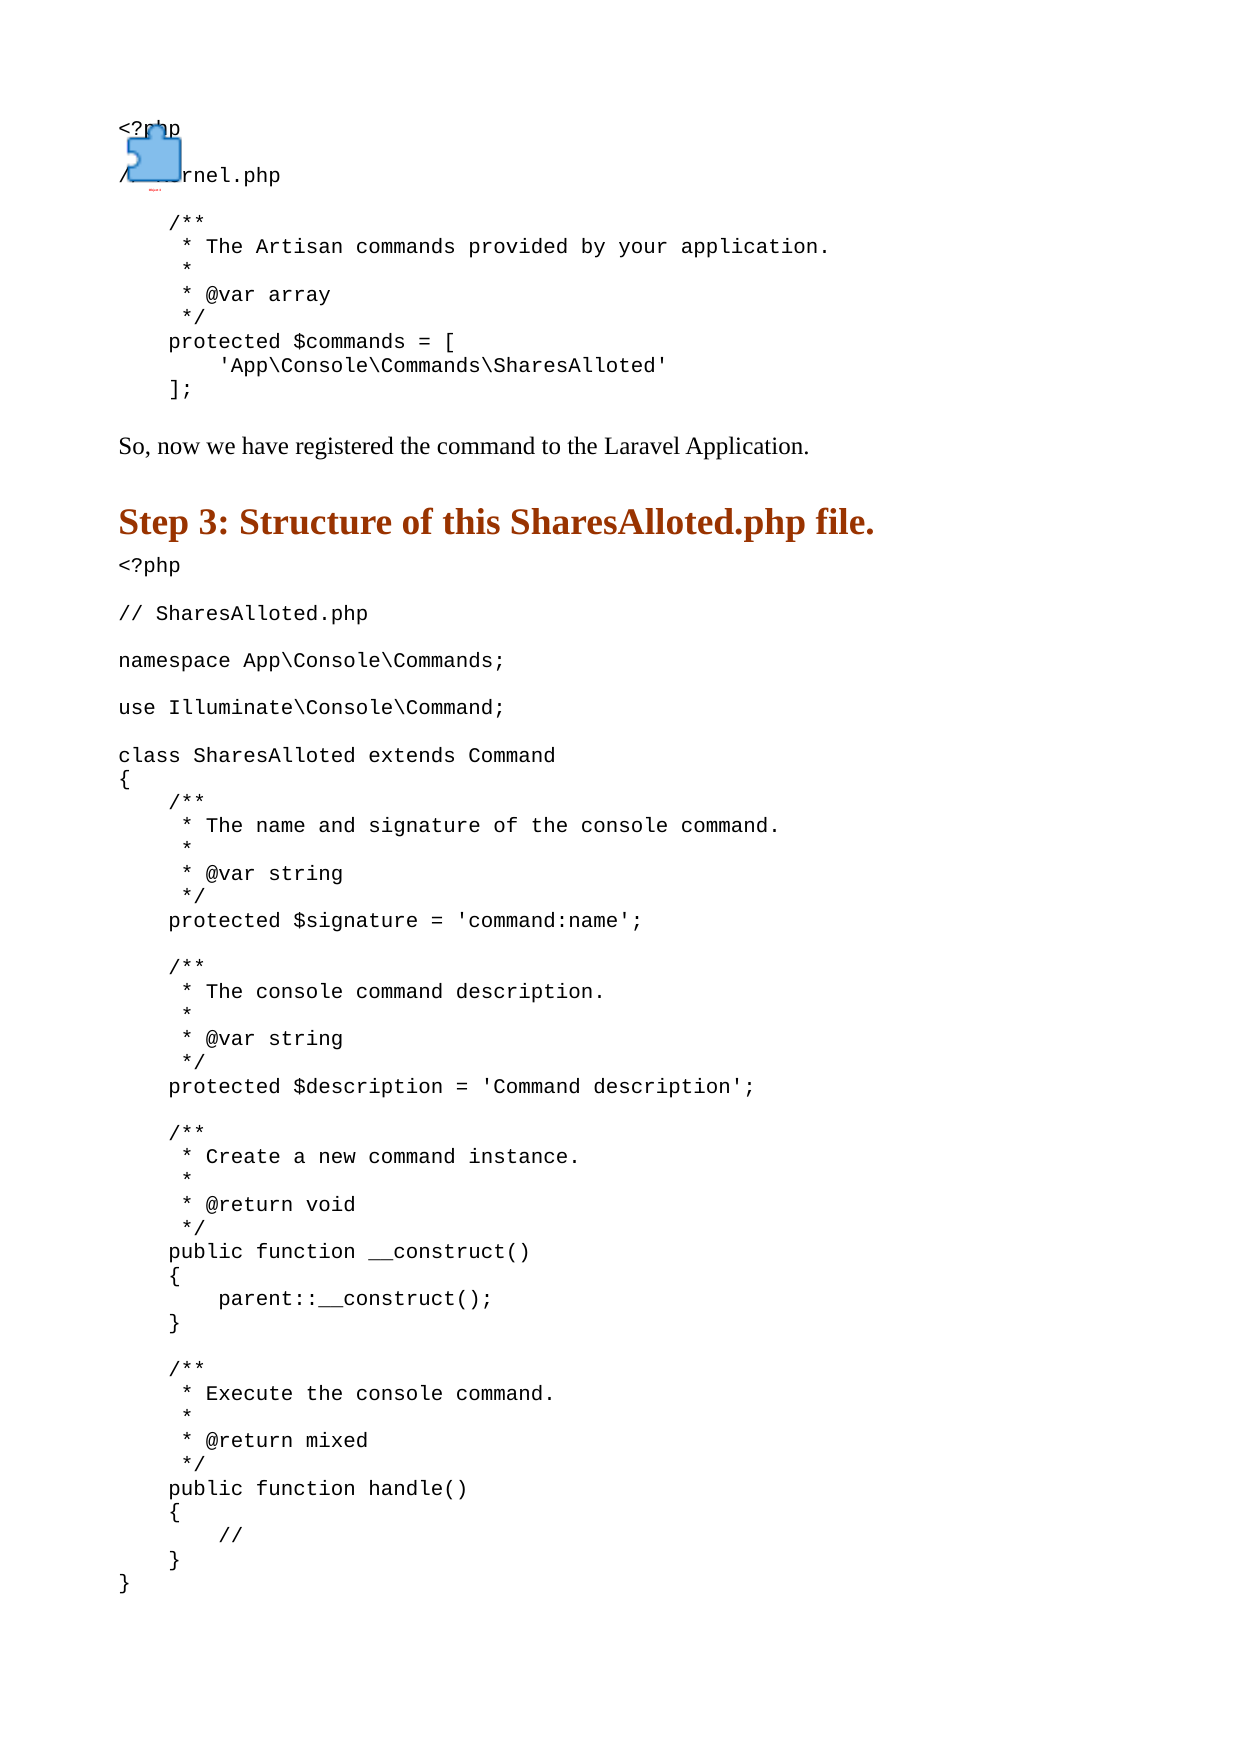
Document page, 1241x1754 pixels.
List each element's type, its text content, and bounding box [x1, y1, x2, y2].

text * The name and signature of the console command. [118, 816, 1122, 839]
text // SharesAlloted.php [118, 603, 1122, 626]
text /** [118, 1359, 1122, 1383]
text * Create a new command instance. [118, 1147, 1122, 1170]
text ]; [118, 378, 1122, 402]
text } [118, 1312, 1122, 1336]
text * @var string [118, 863, 1122, 886]
text /** [118, 957, 1122, 981]
text public function __construct() [118, 1241, 1122, 1265]
text * The console command description. [118, 981, 1122, 1005]
text /** [118, 213, 1122, 236]
text // Kernel.php [118, 165, 1122, 189]
text } [118, 1572, 1122, 1596]
text * [118, 260, 1122, 284]
text 'App\Console\Commands\SharesAlloted' [118, 354, 1122, 378]
text class SharesAlloted extends Command [118, 744, 1122, 768]
text * @return mixed [118, 1430, 1122, 1454]
text * @var string [118, 1028, 1122, 1052]
text <?php [118, 118, 1122, 142]
text // [118, 1525, 1122, 1548]
text * [118, 1005, 1122, 1028]
text * [118, 839, 1122, 863]
text use Illuminate\Console\Command; [118, 697, 1122, 721]
text * [118, 1407, 1122, 1430]
text */ [118, 307, 1122, 331]
text * [118, 1170, 1122, 1194]
text public function handle() [118, 1478, 1122, 1501]
text /** [118, 1123, 1122, 1147]
text protected $commands = [ [118, 331, 1122, 354]
text * @var array [118, 284, 1122, 307]
text } [118, 1548, 1122, 1572]
text */ [118, 1052, 1122, 1076]
text * Execute the console command. [118, 1383, 1122, 1407]
text protected $signature = 'command:name'; [118, 910, 1122, 934]
text { [118, 1501, 1122, 1525]
text /** [118, 792, 1122, 816]
text protected $description = 'Command description'; [118, 1076, 1122, 1099]
text * @return void [118, 1194, 1122, 1217]
text */ [118, 1217, 1122, 1241]
text { [118, 768, 1122, 792]
text namespace App\Console\Commands; [118, 650, 1122, 674]
text */ [118, 886, 1122, 910]
text <?php [118, 555, 1122, 579]
text So, now we have registered the command to the Laravel Application. [118, 431, 1122, 460]
subtitle Step 3: Structure of this SharesAlloted.php file. [118, 500, 1122, 543]
text * The Artisan commands provided by your application. [118, 236, 1122, 260]
text parent::__construct(); [118, 1288, 1122, 1312]
text { [118, 1265, 1122, 1288]
text */ [118, 1454, 1122, 1478]
